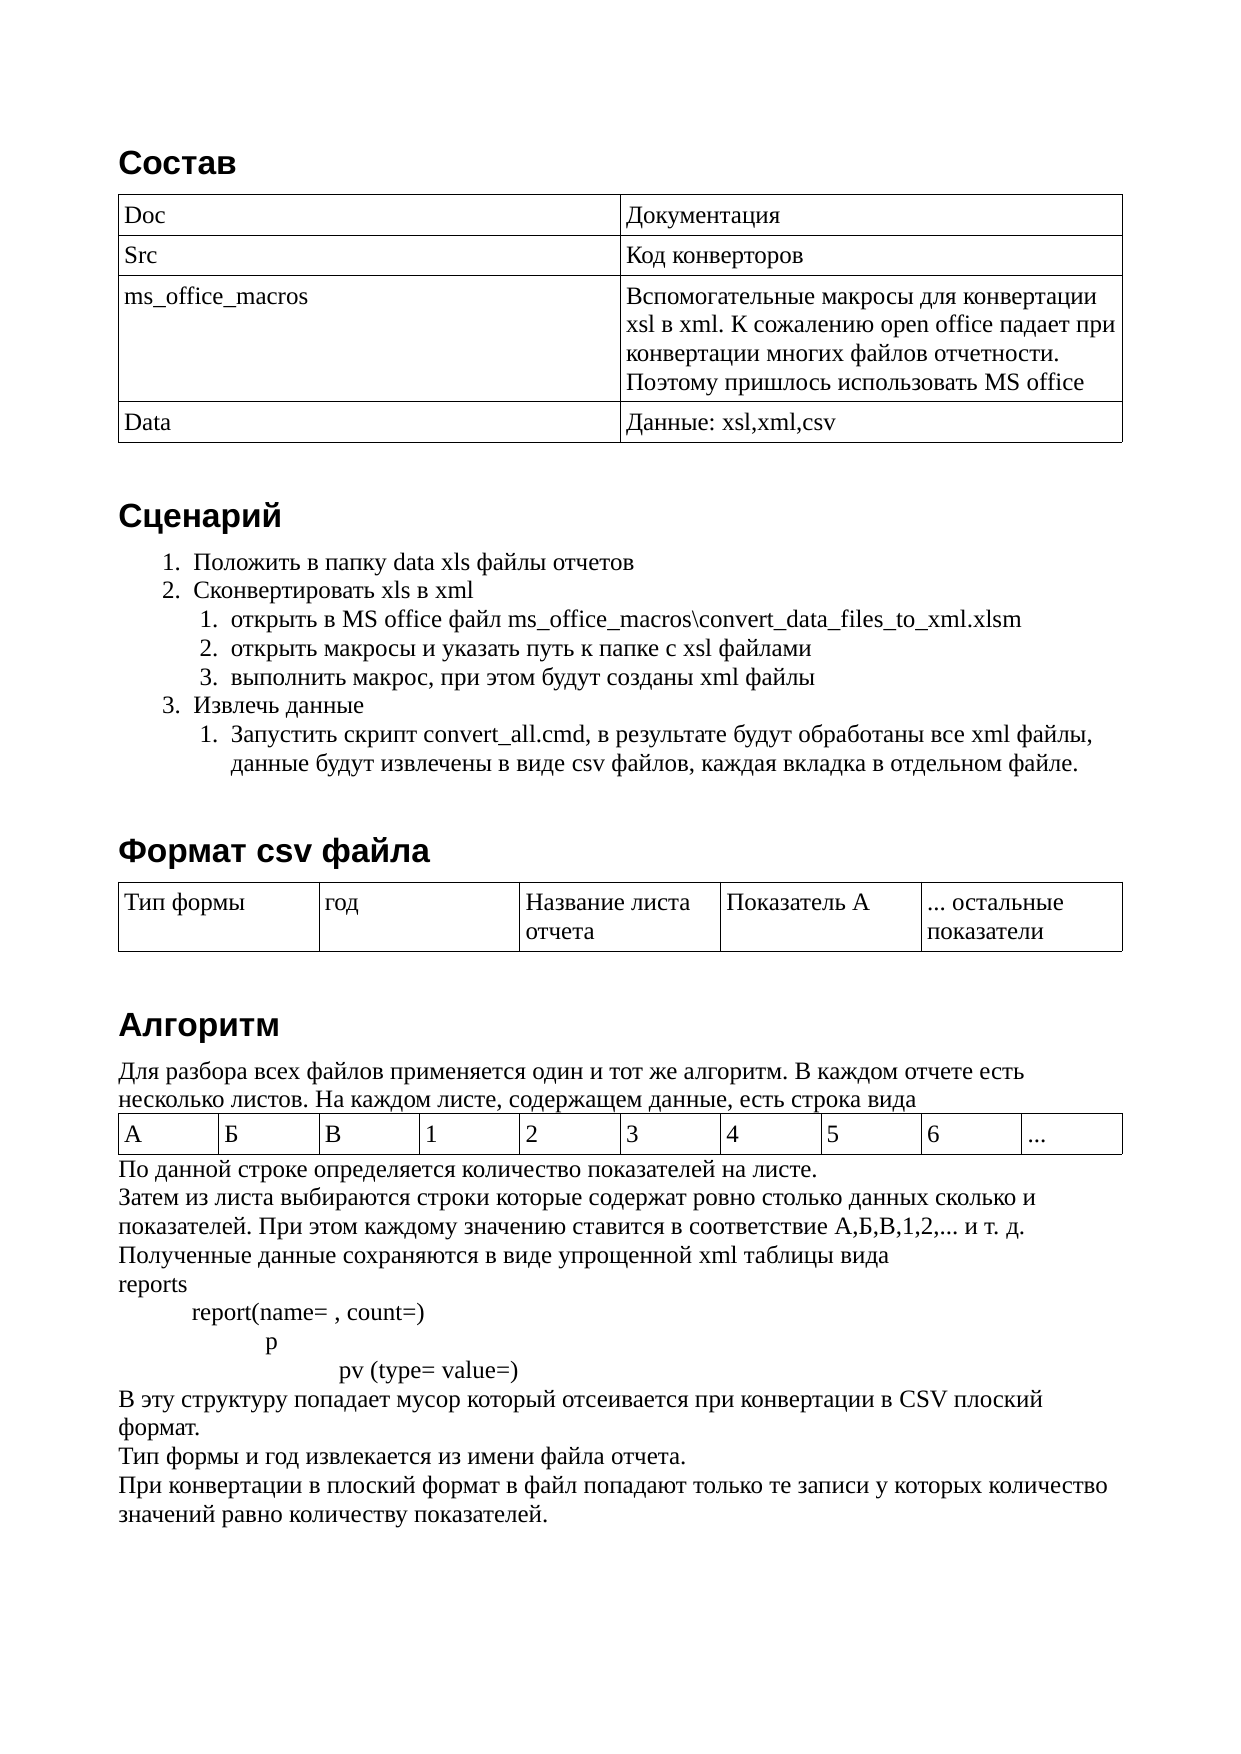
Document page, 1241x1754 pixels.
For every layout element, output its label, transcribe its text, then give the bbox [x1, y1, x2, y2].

table_cell Вспомогательные макросы для конвертации xsl в xml. К сожалению open office падает при конвертации многих файлов отчетности. Поэтому пришлось использовать MS office [621, 276, 1122, 401]
table_cell Data [119, 402, 620, 442]
list Запустить скрипт convert_all.cmd, в результате будут обработаны все xml файлы, данные будут извлечены в виде csv файлов, каждая вкладка в отдельном файле. [193, 719, 1122, 777]
table_header 5 [822, 1114, 921, 1153]
table_header 1 [420, 1114, 519, 1153]
list открыть макросы и указать путь к папке с xsl файлами [193, 633, 1122, 662]
text p [118, 1326, 1122, 1355]
table_header 6 [922, 1114, 1021, 1153]
text По данной строке определяется количество показателей на листе. [118, 1155, 1122, 1182]
text report(name= , count=) [118, 1297, 1122, 1326]
table_header ... [1022, 1114, 1122, 1153]
subtitle Алгоритм [118, 1004, 1122, 1043]
table_header год [320, 883, 519, 951]
list Извлечь данные [156, 691, 1122, 719]
list Сконвертировать xls в xml [156, 576, 1122, 604]
text reports [118, 1269, 1122, 1297]
text Тип формы и год извлекается из имени файла отчета. [118, 1441, 1122, 1470]
list Положить в папку data xls файлы отчетов [156, 547, 1122, 576]
table_header 4 [721, 1114, 821, 1153]
text При конвертации в плоский формат в файл попадают только те записи у которых количество значений равно количеству показателей. [118, 1470, 1122, 1527]
table_cell Src [119, 236, 620, 275]
table_header Тип формы [119, 883, 319, 951]
subtitle Формат csv файла [118, 831, 1122, 869]
list выполнить макрос, при этом будут созданы xml файлы [193, 662, 1122, 691]
text Для разбора всех файлов применяется один и тот же алгоритм. В каждом отчете есть несколько листов. На каждом листе, содержащем данные, есть строка вида [118, 1056, 1122, 1113]
text Полученные данные сохраняются в виде упрощенной xml таблицы вида [118, 1240, 1122, 1269]
table_header Документация [621, 195, 1122, 234]
table_header Показатель А [721, 883, 921, 951]
table_header ... остальные показатели [922, 883, 1122, 951]
table_header Название листа отчета [520, 883, 720, 951]
table_header Б [219, 1114, 319, 1153]
table_header 3 [621, 1114, 720, 1153]
subtitle Сценарий [118, 496, 1122, 534]
text В эту структуру попадает мусор который отсеивается при конвертации в CSV плоский формат. [118, 1384, 1122, 1441]
table_header Doc [119, 195, 620, 234]
text pv (type= value=) [118, 1355, 1122, 1384]
table_cell Код конверторов [621, 236, 1122, 275]
table_header 2 [520, 1114, 620, 1153]
table_header А [119, 1114, 218, 1153]
table_header В [320, 1114, 419, 1153]
list открыть в MS office файл ms_office_macros\convert_data_files_to_xml.xlsm [193, 604, 1122, 633]
subtitle Состав [118, 143, 1122, 182]
text Затем из листа выбираются строки которые содержат ровно столько данных сколько и показателей. При этом каждому значению ставится в соответствие А,Б,В,1,2,... и т. д. [118, 1182, 1122, 1240]
table_cell Данные: xsl,xml,csv [621, 402, 1122, 442]
table_cell ms_office_macros [119, 276, 620, 401]
